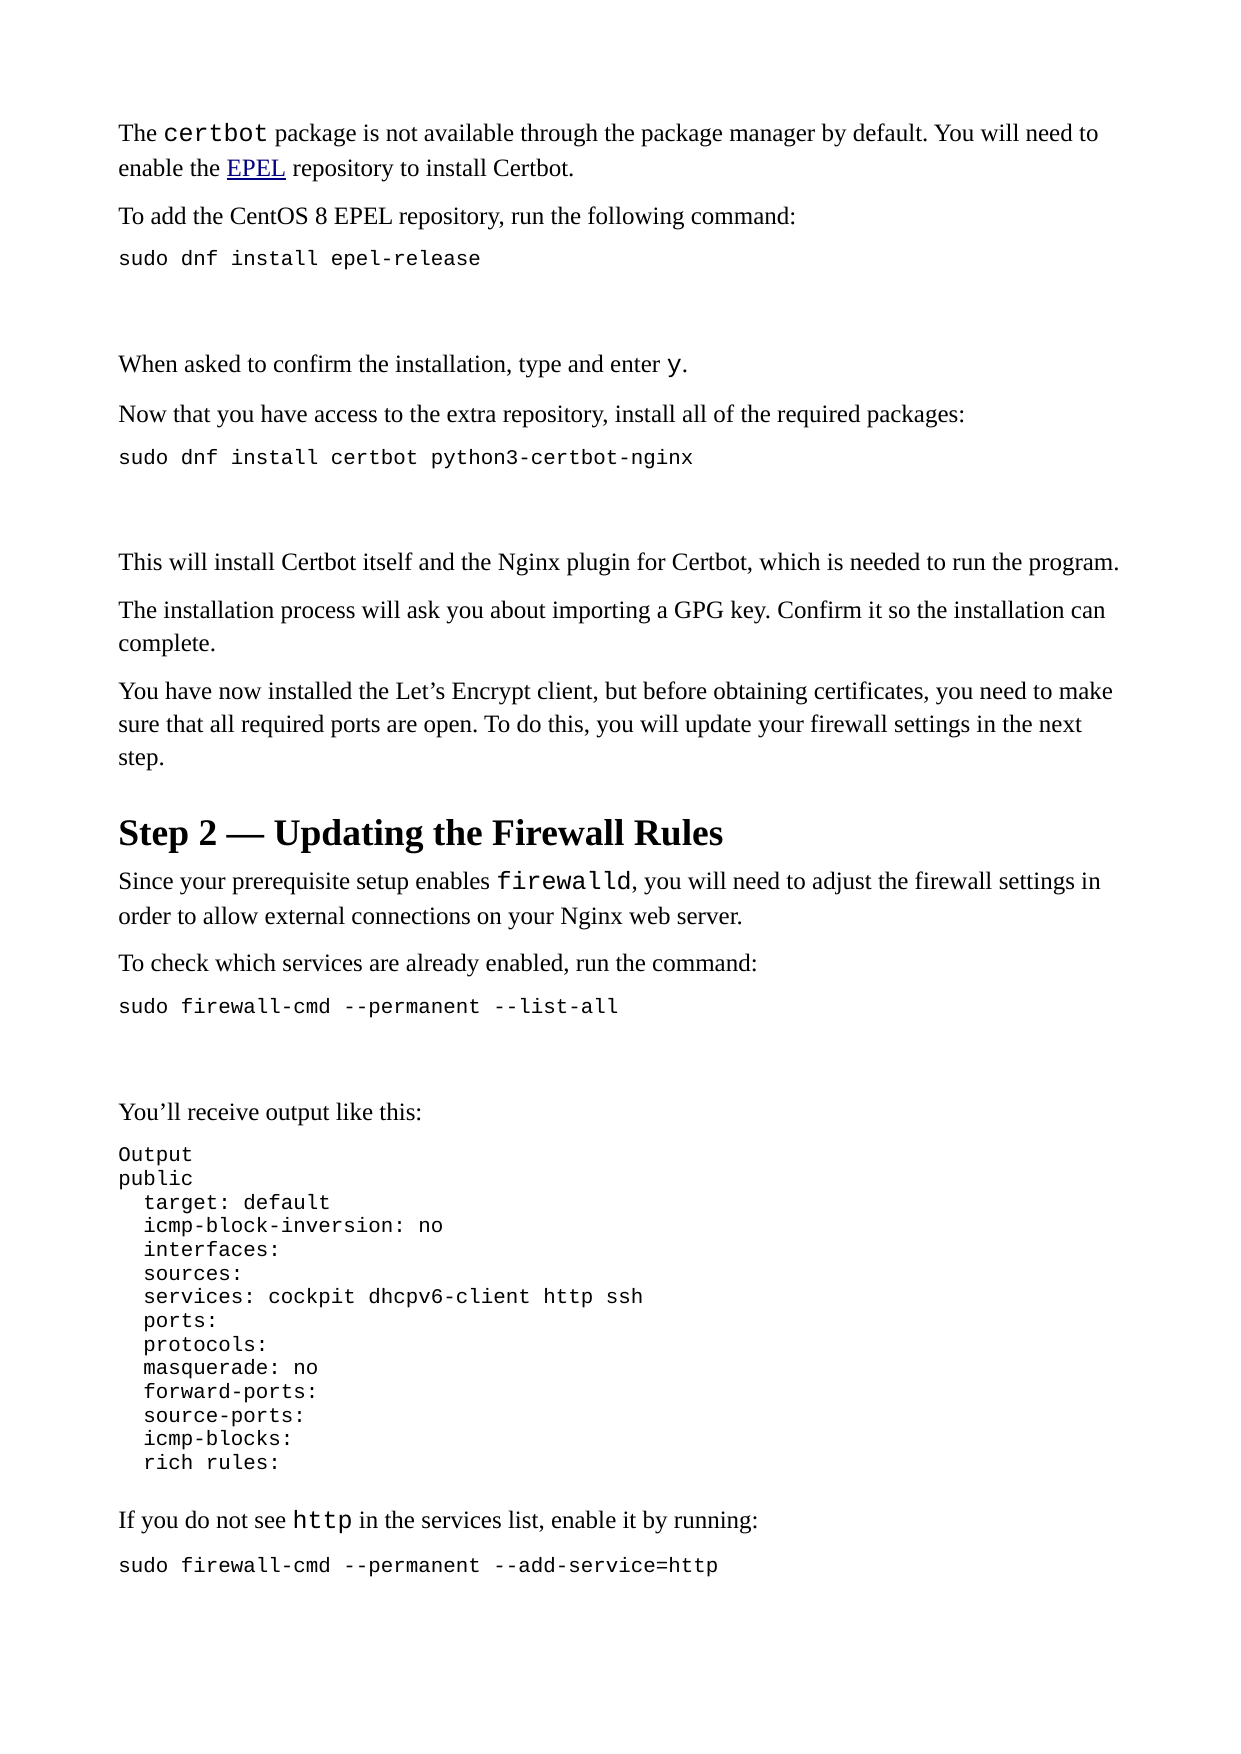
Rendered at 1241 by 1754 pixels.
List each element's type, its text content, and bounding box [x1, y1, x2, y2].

text sudo dnf install certbot python3-certbot-nginx [118, 447, 1122, 470]
text If you do not see http in the services list, enable it by running: [118, 1505, 1122, 1536]
text You’ll receive output like this: [118, 1097, 1122, 1126]
text public [118, 1168, 1122, 1192]
text The installation process will ask you about importing a GPG key. Confirm it so the installation can complete. [118, 595, 1122, 657]
text To check which services are already enabled, run the command: [118, 948, 1122, 977]
text sudo dnf install epel-release [118, 248, 1122, 272]
text sources: [118, 1263, 1122, 1286]
text Output [118, 1144, 1122, 1168]
text source-ports: [118, 1404, 1122, 1428]
text forward-ports: [118, 1381, 1122, 1404]
text Since your prerequisite setup enables firewalld, you will need to adjust the firewall settings in order to allow external connections on your Nginx web server. [118, 866, 1122, 930]
text You have now installed the Let’s Encrypt client, but before obtaining certificates, you need to make sure that all required ports are open. To do this, you will update your firewall settings in the next step. [118, 676, 1122, 771]
text This will install Certbot itself and the Nginx plugin for Certbot, which is needed to run the program. [118, 547, 1122, 576]
text When asked to confirm the installation, type and enter y. [118, 349, 1122, 380]
text ports: [118, 1310, 1122, 1334]
text icmp-blocks: [118, 1428, 1122, 1452]
text To add the CentOS 8 EPEL repository, run the following command: [118, 201, 1122, 229]
text masquerade: no [118, 1357, 1122, 1381]
text The certbot package is not available through the package manager by default. You will need to enable the EPEL repository to install Certbot. [118, 118, 1122, 182]
text sudo firewall-cmd --permanent --add-service=http [118, 1555, 1122, 1579]
text sudo firewall-cmd --permanent --list-all [118, 996, 1122, 1020]
text target: default [118, 1192, 1122, 1215]
text interfaces: [118, 1239, 1122, 1263]
text protocols: [118, 1334, 1122, 1357]
text icmp-block-inversion: no [118, 1215, 1122, 1239]
text services: cockpit dhcpv6-client http ssh [118, 1286, 1122, 1310]
text Now that you have access to the extra repository, install all of the required packages: [118, 399, 1122, 428]
subtitle Step 2 — Updating the Firewall Rules [118, 810, 1122, 853]
text rich rules: [118, 1452, 1122, 1476]
